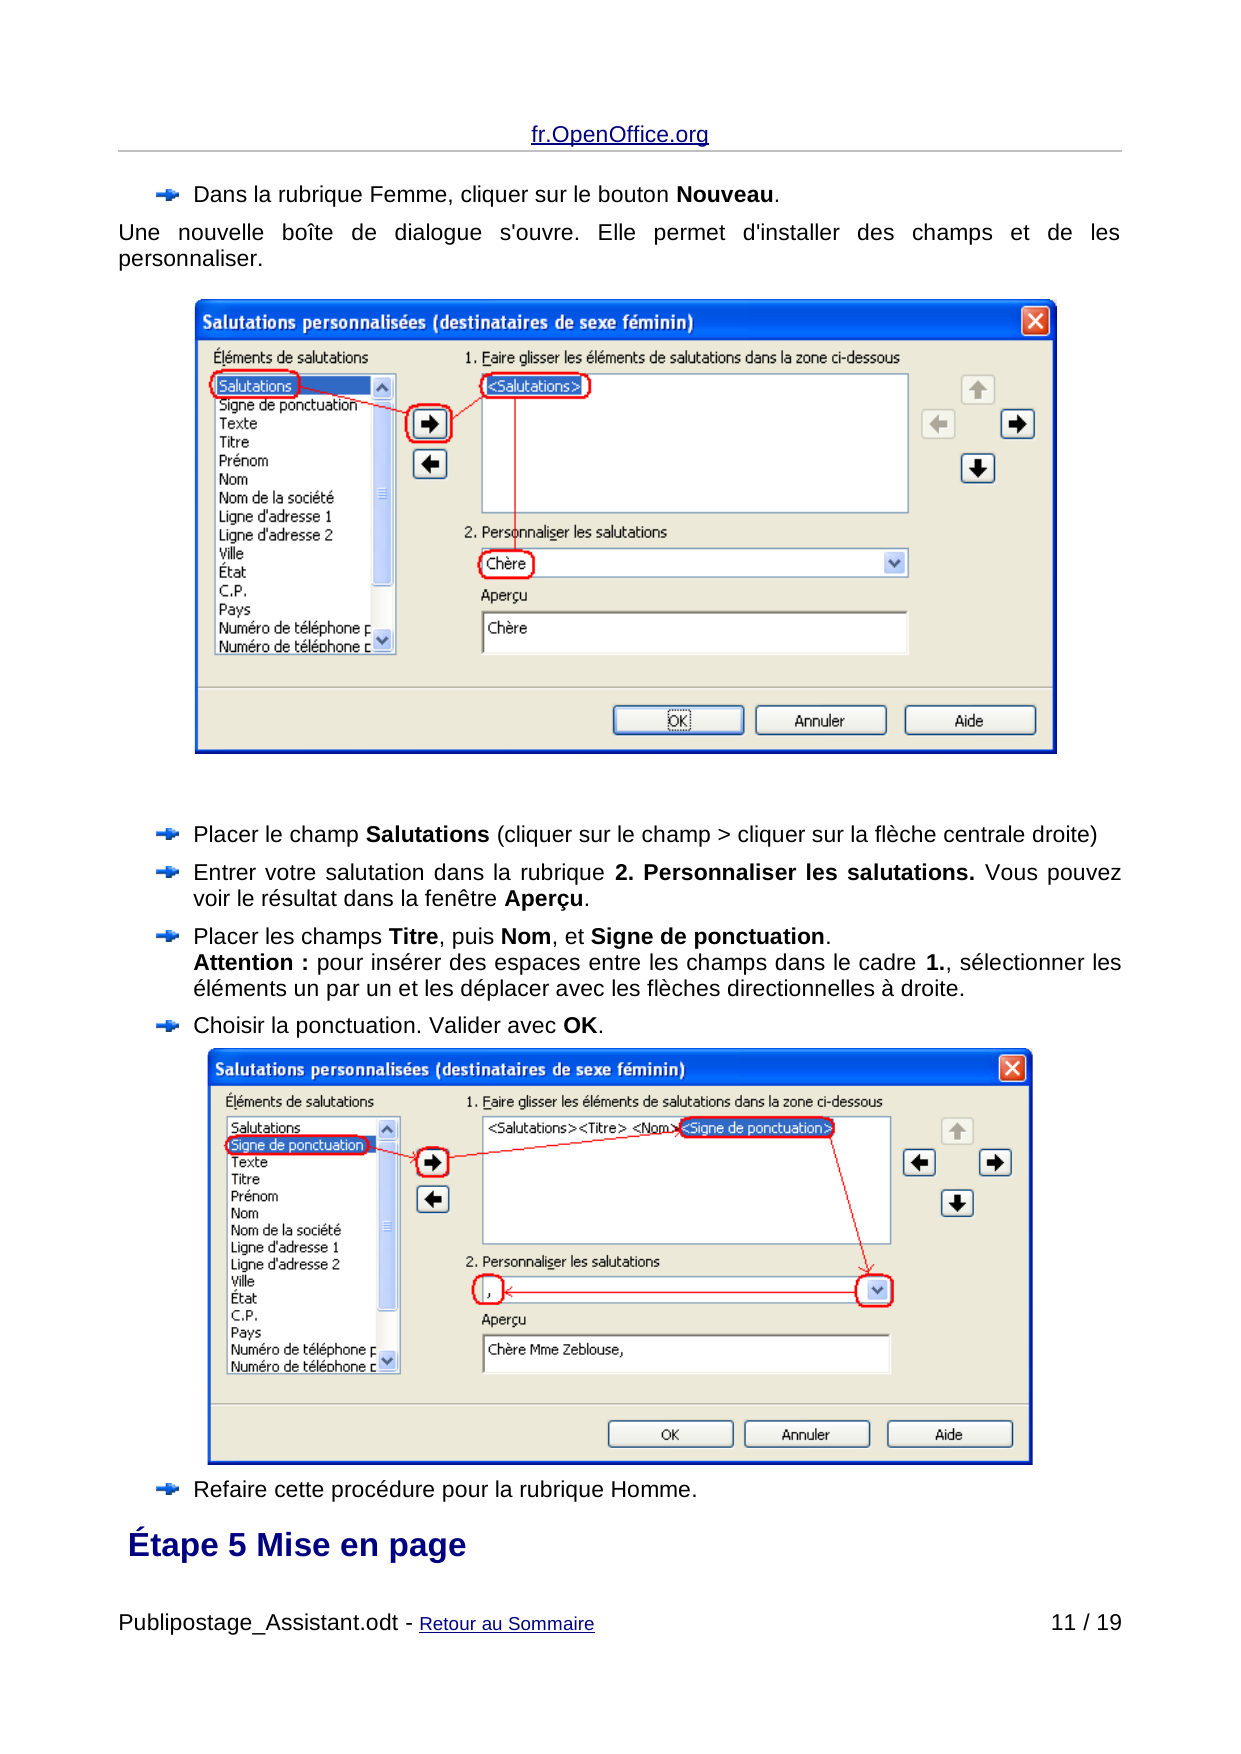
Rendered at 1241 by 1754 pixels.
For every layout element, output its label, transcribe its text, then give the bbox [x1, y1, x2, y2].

text Une nouvelle boîte de dialogue s'ouvre. Elle permet d'installer des champs et de les personnaliser. [118, 219, 1122, 271]
picture [156, 1483, 179, 1495]
list Entrer votre salutation dans la rubrique 2. Personnaliser les salutations. Vous pouvez voir le résultat dans la fenêtre Aperçu. [156, 859, 1122, 911]
picture [156, 930, 179, 942]
list Dans la rubrique Femme, cliquer sur le bouton Nouveau. [156, 182, 1122, 208]
picture [156, 189, 179, 201]
picture [156, 866, 179, 878]
list Choisir la ponctuation. Valider avec OK. [156, 1013, 1122, 1039]
picture [156, 1020, 179, 1032]
picture [207, 1048, 1033, 1465]
picture [156, 828, 179, 840]
list Placer les champs Titre, puis Nom, et Signe de ponctuation. Attention : pour insérer des espaces entre les champs dans le cadre 1., sélectionner les éléments un par un et les déplacer avec les flèches directionnelles à droite. [156, 923, 1122, 1001]
subtitle Étape 5 Mise en page [118, 1526, 1122, 1563]
list Refaire cette procédure pour la rubrique Homme. [156, 1051, 1122, 1502]
picture [194, 299, 1057, 754]
list Placer le champ Salutations (cliquer sur le champ > cliquer sur la flèche centrale droite) [156, 821, 1122, 847]
